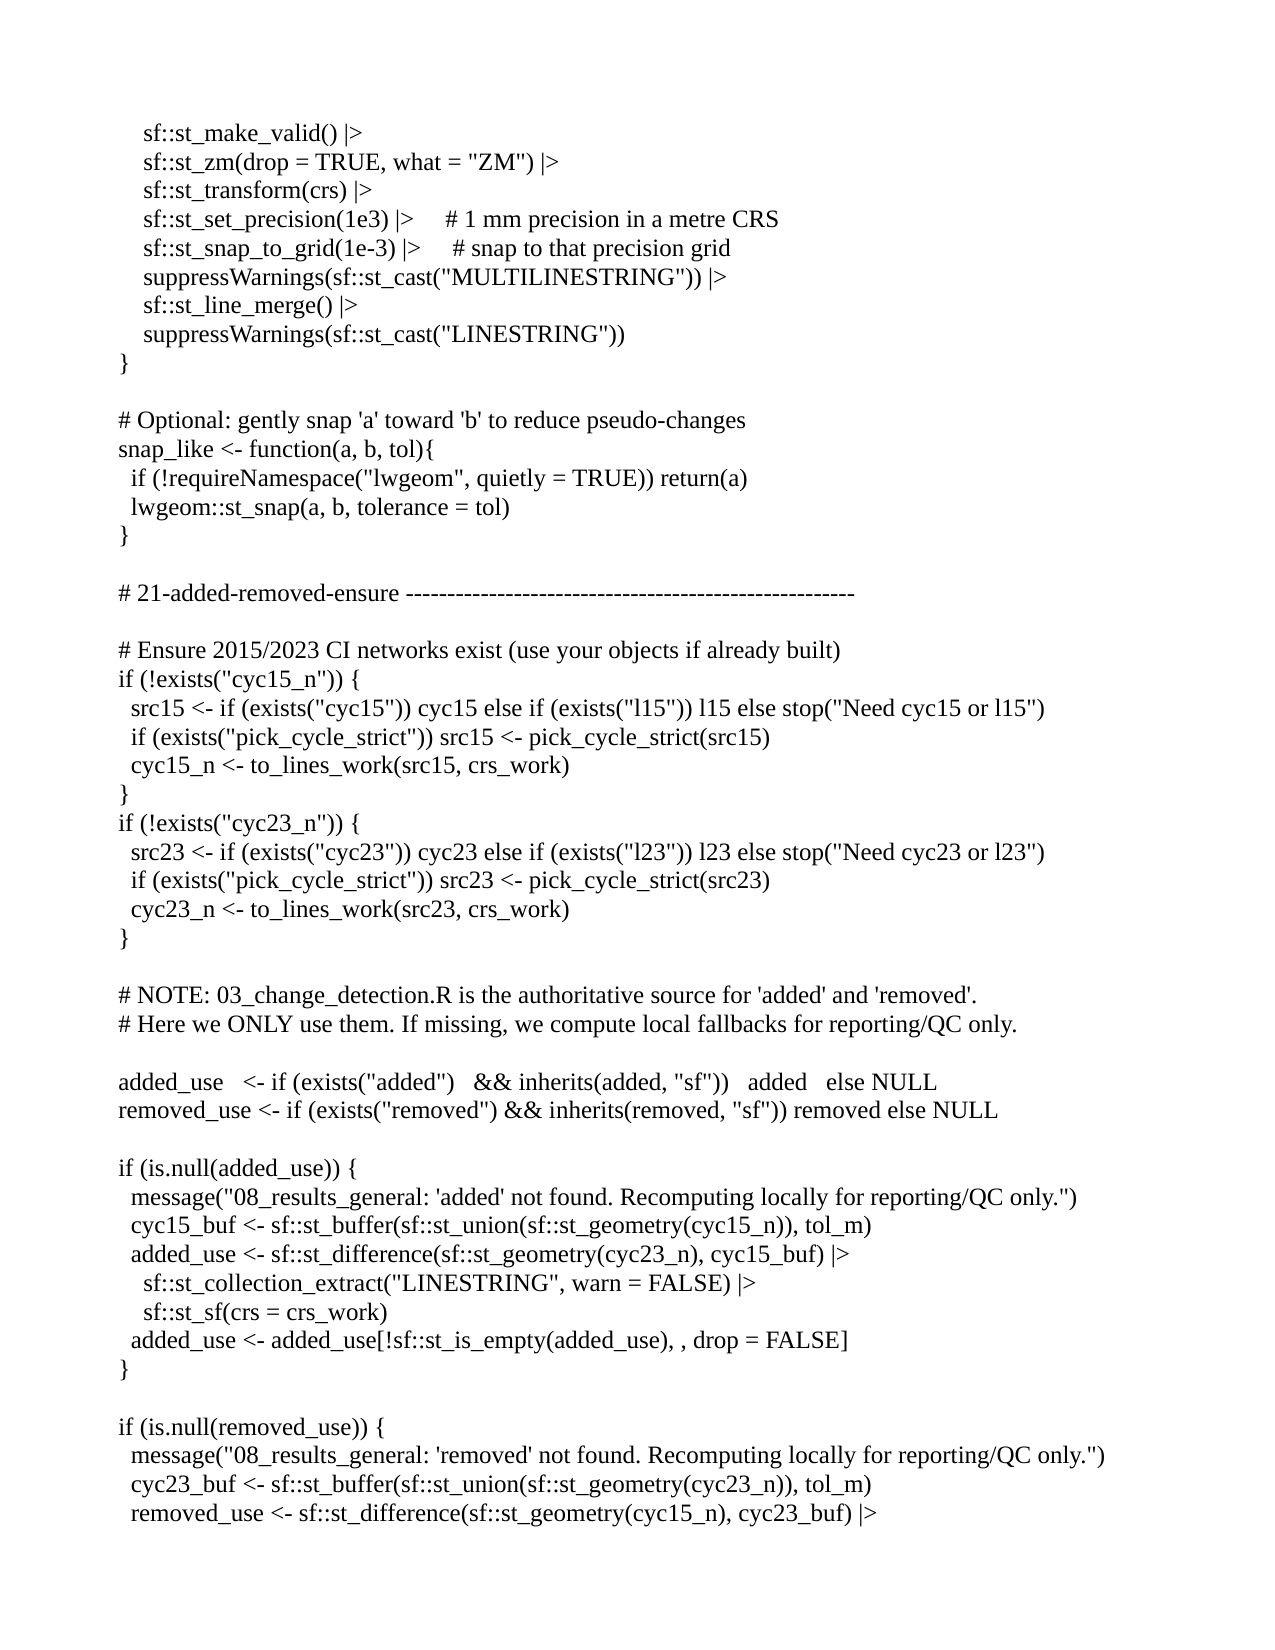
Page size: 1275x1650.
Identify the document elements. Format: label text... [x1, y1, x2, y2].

text sf::st_transform(crs) |> [118, 176, 1157, 204]
text added_use <- sf::st_difference(sf::st_geometry(cyc23_n), cyc15_buf) |> [118, 1239, 1157, 1268]
text sf::st_snap_to_grid(1e-3) |> # snap to that precision grid [118, 233, 1157, 262]
text if (!requireNamespace("lwgeom", quietly = TRUE)) return(a) [118, 463, 1157, 492]
text removed_use <- sf::st_difference(sf::st_geometry(cyc15_n), cyc23_buf) |> [118, 1498, 1157, 1527]
text message("08_results_general: 'added' not found. Recomputing locally for reporting/QC only.") [118, 1182, 1157, 1211]
text cyc15_buf <- sf::st_buffer(sf::st_union(sf::st_geometry(cyc15_n)), tol_m) [118, 1211, 1157, 1239]
text # Ensure 2015/2023 CI networks exist (use your objects if already built) [118, 636, 1157, 664]
text if (!exists("cyc23_n")) { [118, 808, 1157, 837]
text if (is.null(removed_use)) { [118, 1412, 1157, 1441]
text added_use <- if (exists("added") && inherits(added, "sf")) added else NULL [118, 1067, 1157, 1096]
text # Optional: gently snap 'a' toward 'b' to reduce pseudo-changes [118, 406, 1157, 434]
text if (exists("pick_cycle_strict")) src15 <- pick_cycle_strict(src15) [118, 722, 1157, 751]
text added_use <- added_use[!sf::st_is_empty(added_use), , drop = FALSE] [118, 1326, 1157, 1354]
text if (exists("pick_cycle_strict")) src23 <- pick_cycle_strict(src23) [118, 866, 1157, 894]
text # Here we ONLY use them. If missing, we compute local fallbacks for reporting/QC only. [118, 1009, 1157, 1038]
text suppressWarnings(sf::st_cast("LINESTRING")) [118, 319, 1157, 348]
text if (!exists("cyc15_n")) { [118, 664, 1157, 693]
text sf::st_zm(drop = TRUE, what = "ZM") |> [118, 147, 1157, 176]
text cyc23_buf <- sf::st_buffer(sf::st_union(sf::st_geometry(cyc23_n)), tol_m) [118, 1469, 1157, 1498]
text } [118, 779, 1157, 808]
text sf::st_sf(crs = crs_work) [118, 1297, 1157, 1326]
text } [118, 521, 1157, 549]
text sf::st_line_merge() |> [118, 291, 1157, 319]
text cyc23_n <- to_lines_work(src23, crs_work) [118, 894, 1157, 923]
text sf::st_set_precision(1e3) |> # 1 mm precision in a metre CRS [118, 204, 1157, 233]
text sf::st_make_valid() |> [118, 118, 1157, 147]
text src23 <- if (exists("cyc23")) cyc23 else if (exists("l23")) l23 else stop("Need cyc23 or l23") [118, 837, 1157, 866]
text # 21-added-removed-ensure ------------------------------------------------------ [118, 578, 1157, 607]
text if (is.null(added_use)) { [118, 1153, 1157, 1182]
text sf::st_collection_extract("LINESTRING", warn = FALSE) |> [118, 1268, 1157, 1297]
text suppressWarnings(sf::st_cast("MULTILINESTRING")) |> [118, 262, 1157, 291]
text snap_like <- function(a, b, tol){ [118, 434, 1157, 463]
text # NOTE: 03_change_detection.R is the authoritative source for 'added' and 'removed'. [118, 981, 1157, 1009]
text lwgeom::st_snap(a, b, tolerance = tol) [118, 492, 1157, 521]
text cyc15_n <- to_lines_work(src15, crs_work) [118, 751, 1157, 779]
text message("08_results_general: 'removed' not found. Recomputing locally for reporting/QC only.") [118, 1441, 1157, 1469]
text } [118, 348, 1157, 377]
text } [118, 923, 1157, 952]
text } [118, 1354, 1157, 1383]
text src15 <- if (exists("cyc15")) cyc15 else if (exists("l15")) l15 else stop("Need cyc15 or l15") [118, 693, 1157, 722]
text removed_use <- if (exists("removed") && inherits(removed, "sf")) removed else NULL [118, 1096, 1157, 1124]
